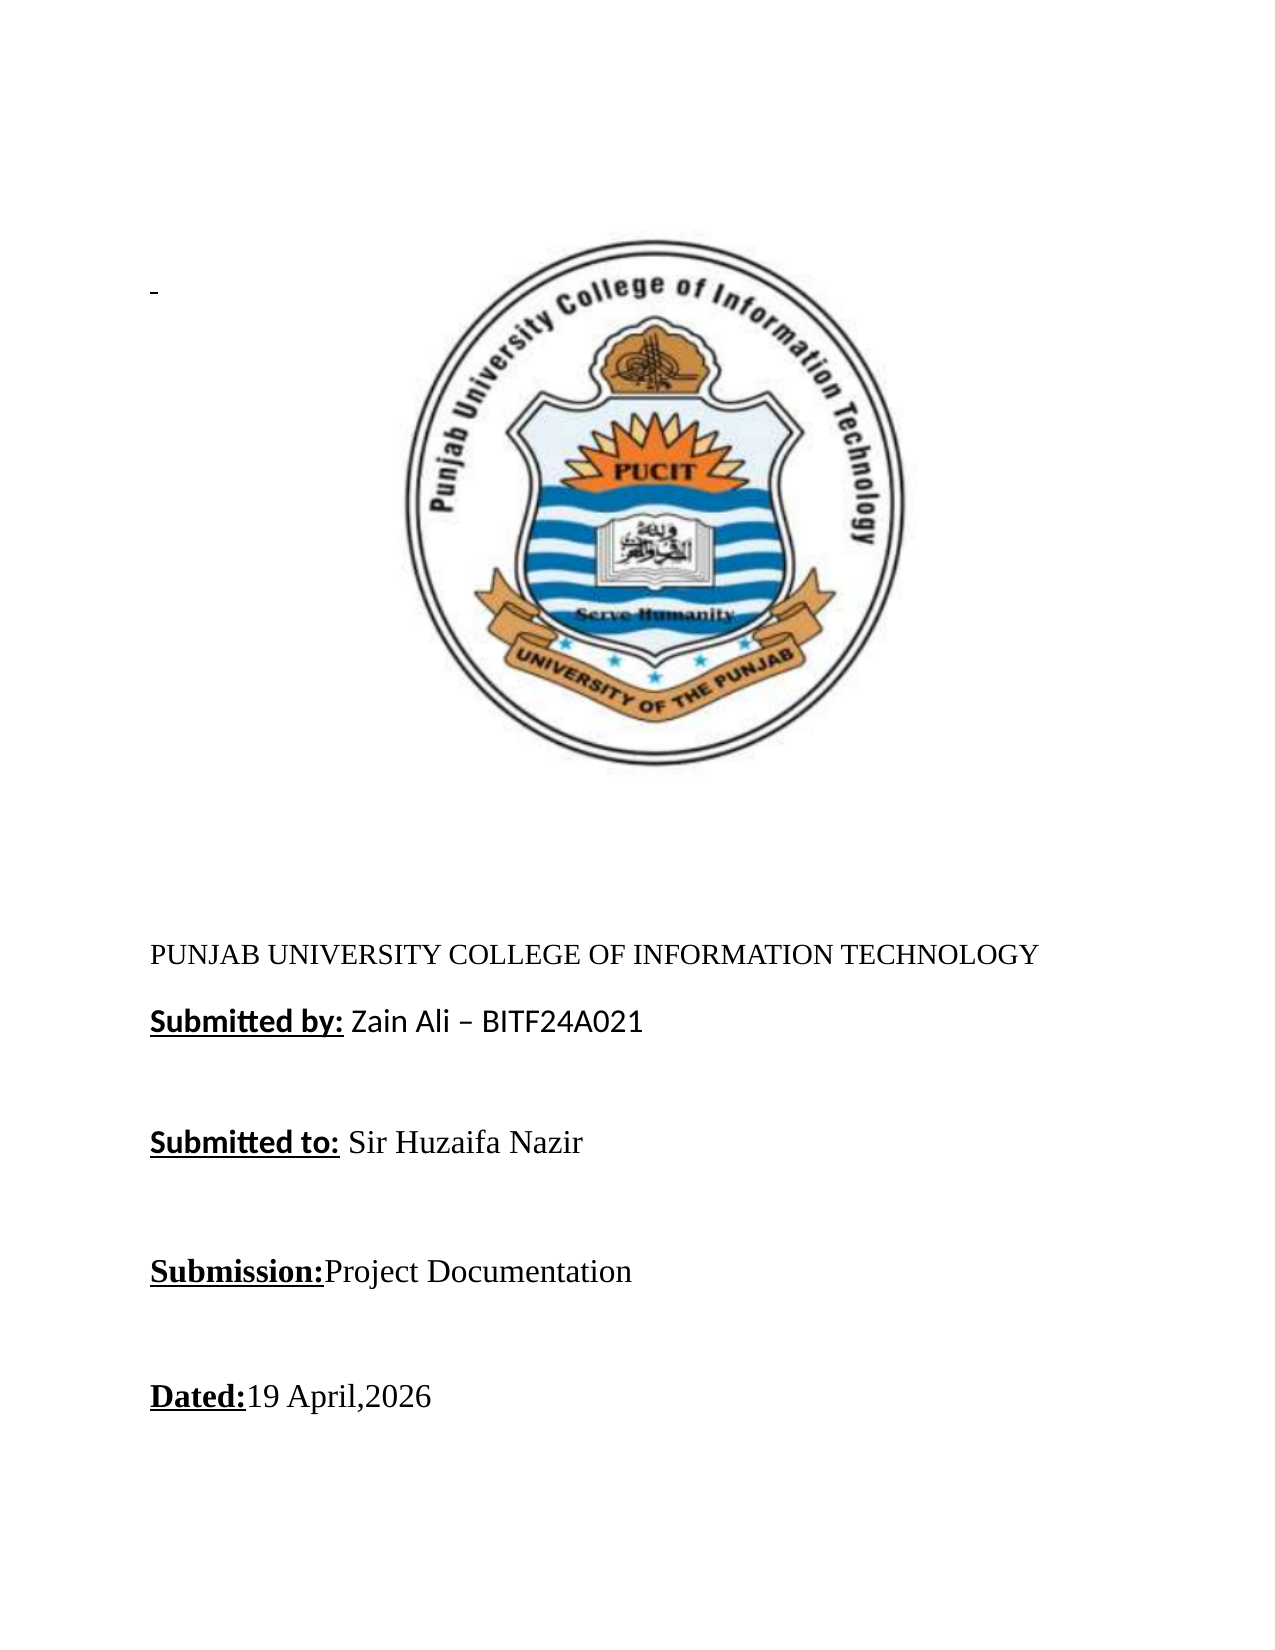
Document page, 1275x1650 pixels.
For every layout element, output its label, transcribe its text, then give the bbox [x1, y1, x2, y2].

subtitle Dated:19 April,2026 [150, 1376, 1125, 1415]
subtitle Submission:Project Documentation [150, 1252, 1125, 1290]
picture [189, 150, 1165, 905]
subtitle PUNJAB UNIVERSITY COLLEGE OF INFORMATION TECHNOLOGY [150, 876, 1125, 971]
text Submitted to: Sir Huzaifa Nazir [150, 1121, 1125, 1162]
text Submitted by: Zain Ali – BITF24A021 [150, 1000, 1125, 1041]
